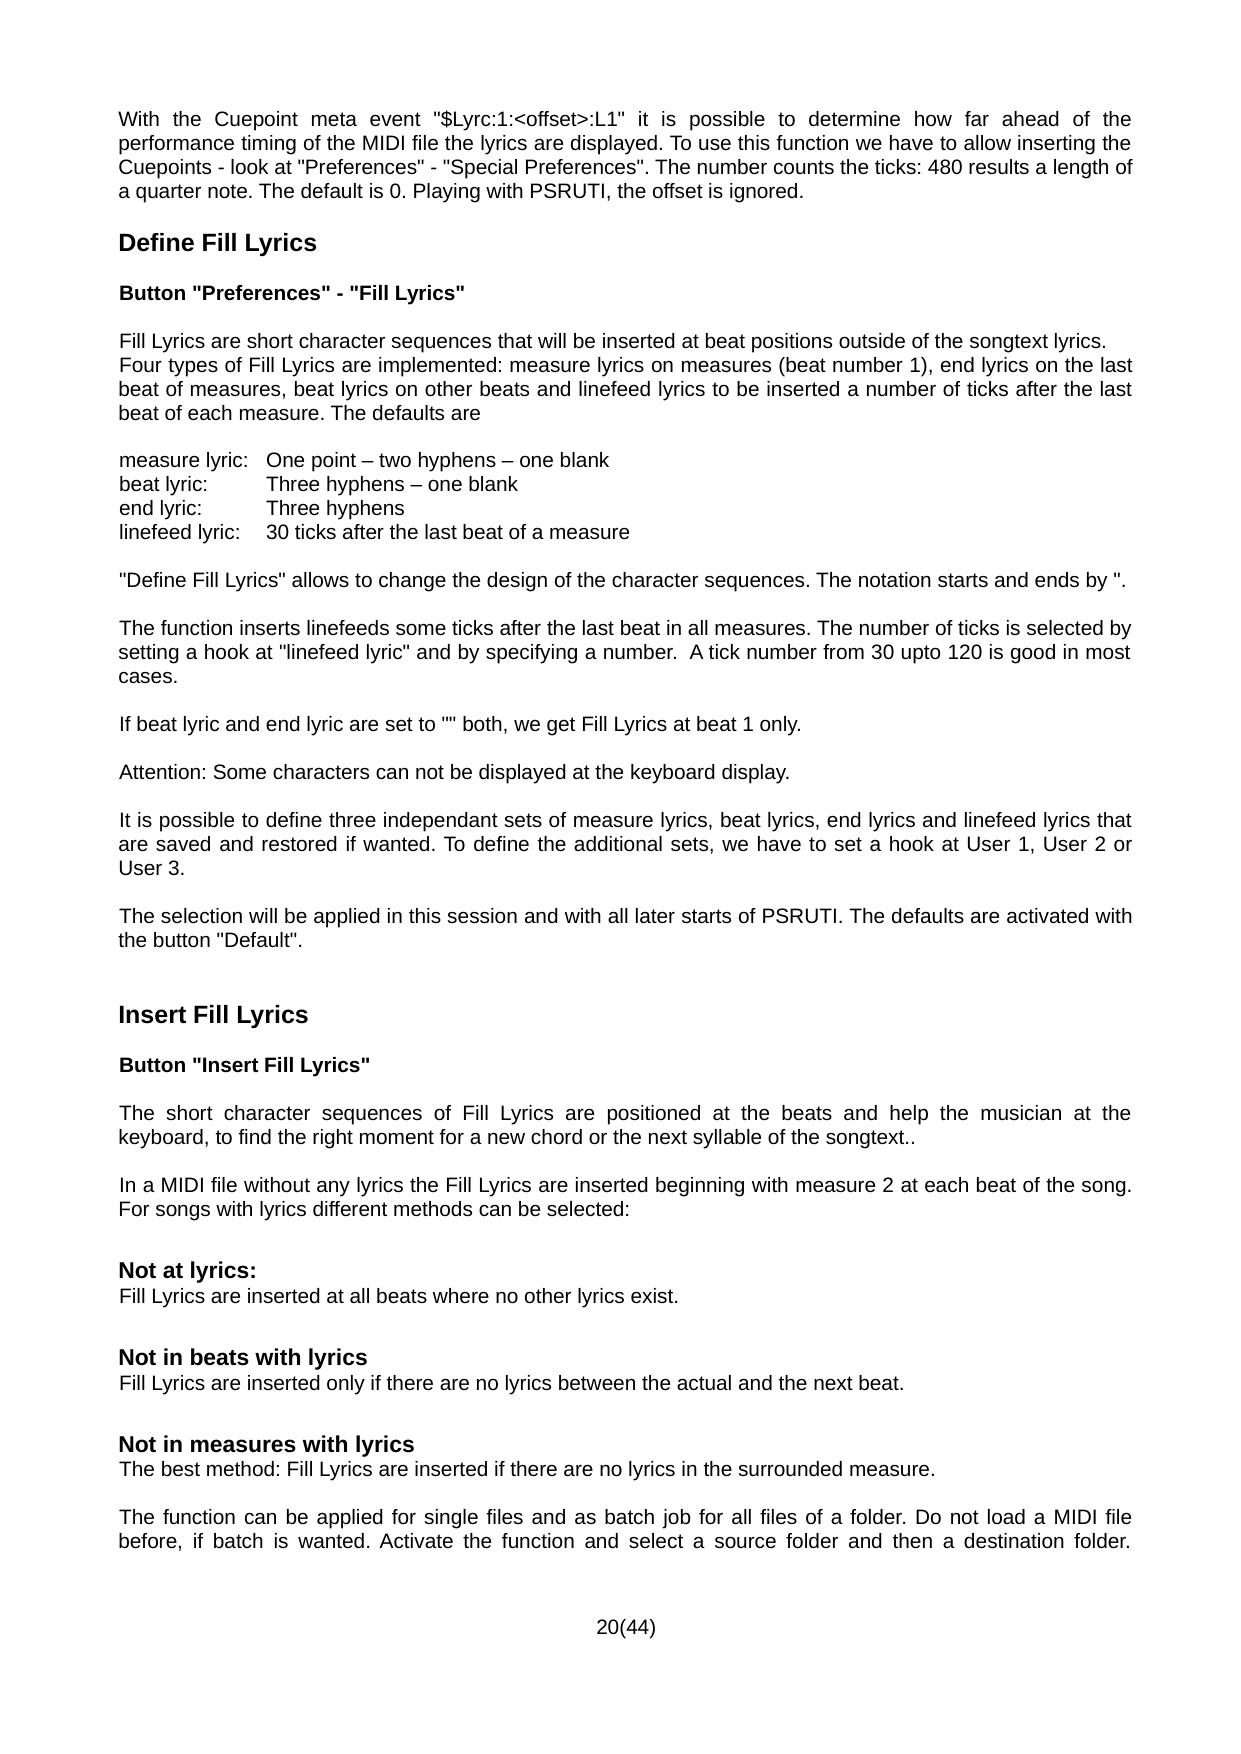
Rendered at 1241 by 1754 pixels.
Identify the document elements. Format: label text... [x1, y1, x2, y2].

subtitle Not in measures with lyrics [118, 1431, 1134, 1457]
text The function inserts linefeeds some ticks after the last beat in all measures. The number of ticks is selected by setting a hook at "linefeed lyric" and by specifying a number. A tick number from 30 upto 120 is good in most cases. [118, 616, 1134, 688]
subtitle Define Fill Lyrics [118, 228, 1134, 257]
text linefeed lyric: 30 ticks after the last beat of a measure [118, 520, 1134, 544]
text "Define Fill Lyrics" allows to change the design of the character sequences. The notation starts and ends by ". [118, 568, 1134, 592]
text The best method: Fill Lyrics are inserted if there are no lyrics in the surrounded measure. [118, 1457, 1134, 1481]
text end lyric: Three hyphens [118, 496, 1134, 520]
text Four types of Fill Lyrics are implemented: measure lyrics on measures (beat number 1), end lyrics on the last beat of measures, beat lyrics on other beats and linefeed lyrics to be inserted a number of ticks after the last beat of each measure. The defaults are [118, 352, 1134, 424]
subtitle Insert Fill Lyrics [118, 1000, 1134, 1029]
text Fill Lyrics are short character sequences that will be inserted at beat positions outside of the songtext lyrics. [118, 328, 1134, 352]
text measure lyric: One point – two hyphens – one blank [118, 448, 1134, 472]
text The short character sequences of Fill Lyrics are positioned at the beats and help the musician at the keyboard, to find the right moment for a new chord or the next syllable of the songtext.. [118, 1101, 1134, 1149]
text The selection will be applied in this session and with all later starts of PSRUTI. The defaults are activated with the button "Default". [118, 903, 1134, 951]
text Button "Insert Fill Lyrics" [118, 1053, 1134, 1077]
text With the Cuepoint meta event "$Lyrc:1:<offset>:L1" it is possible to determine how far ahead of the performance timing of the MIDI file the lyrics are displayed. To use this function we have to allow inserting the Cuepoints - look at "Preferences" - "Special Preferences". The number counts the ticks: 480 results a length of a quarter note. The default is 0. Playing with PSRUTI, the offset is ignored. [118, 107, 1134, 203]
text Attention: Some characters can not be displayed at the keyboard display. [118, 760, 1134, 784]
subtitle Not at lyrics: [118, 1257, 1134, 1283]
text Fill Lyrics are inserted at all beats where no other lyrics exist. [118, 1283, 1134, 1307]
text If beat lyric and end lyric are set to "" both, we get Fill Lyrics at beat 1 only. [118, 712, 1134, 736]
text beat lyric: Three hyphens – one blank [118, 472, 1134, 496]
subtitle Not in beats with lyrics [118, 1344, 1134, 1370]
text Fill Lyrics are inserted only if there are no lyrics between the actual and the next beat. [118, 1370, 1134, 1394]
text Button "Preferences" - "Fill Lyrics" [118, 281, 1134, 304]
text The function can be applied for single files and as batch job for all files of a folder. Do not load a MIDI file before, if batch is wanted. Activate the function and select a source folder and then a destination folder. [118, 1505, 1134, 1553]
text In a MIDI file without any lyrics the Fill Lyrics are inserted beginning with measure 2 at each beat of the song. For songs with lyrics different methods can be selected: [118, 1173, 1134, 1221]
text It is possible to define three independant sets of measure lyrics, beat lyrics, end lyrics and linefeed lyrics that are saved and restored if wanted. To define the additional sets, we have to set a hook at User 1, User 2 or User 3. [118, 808, 1134, 879]
